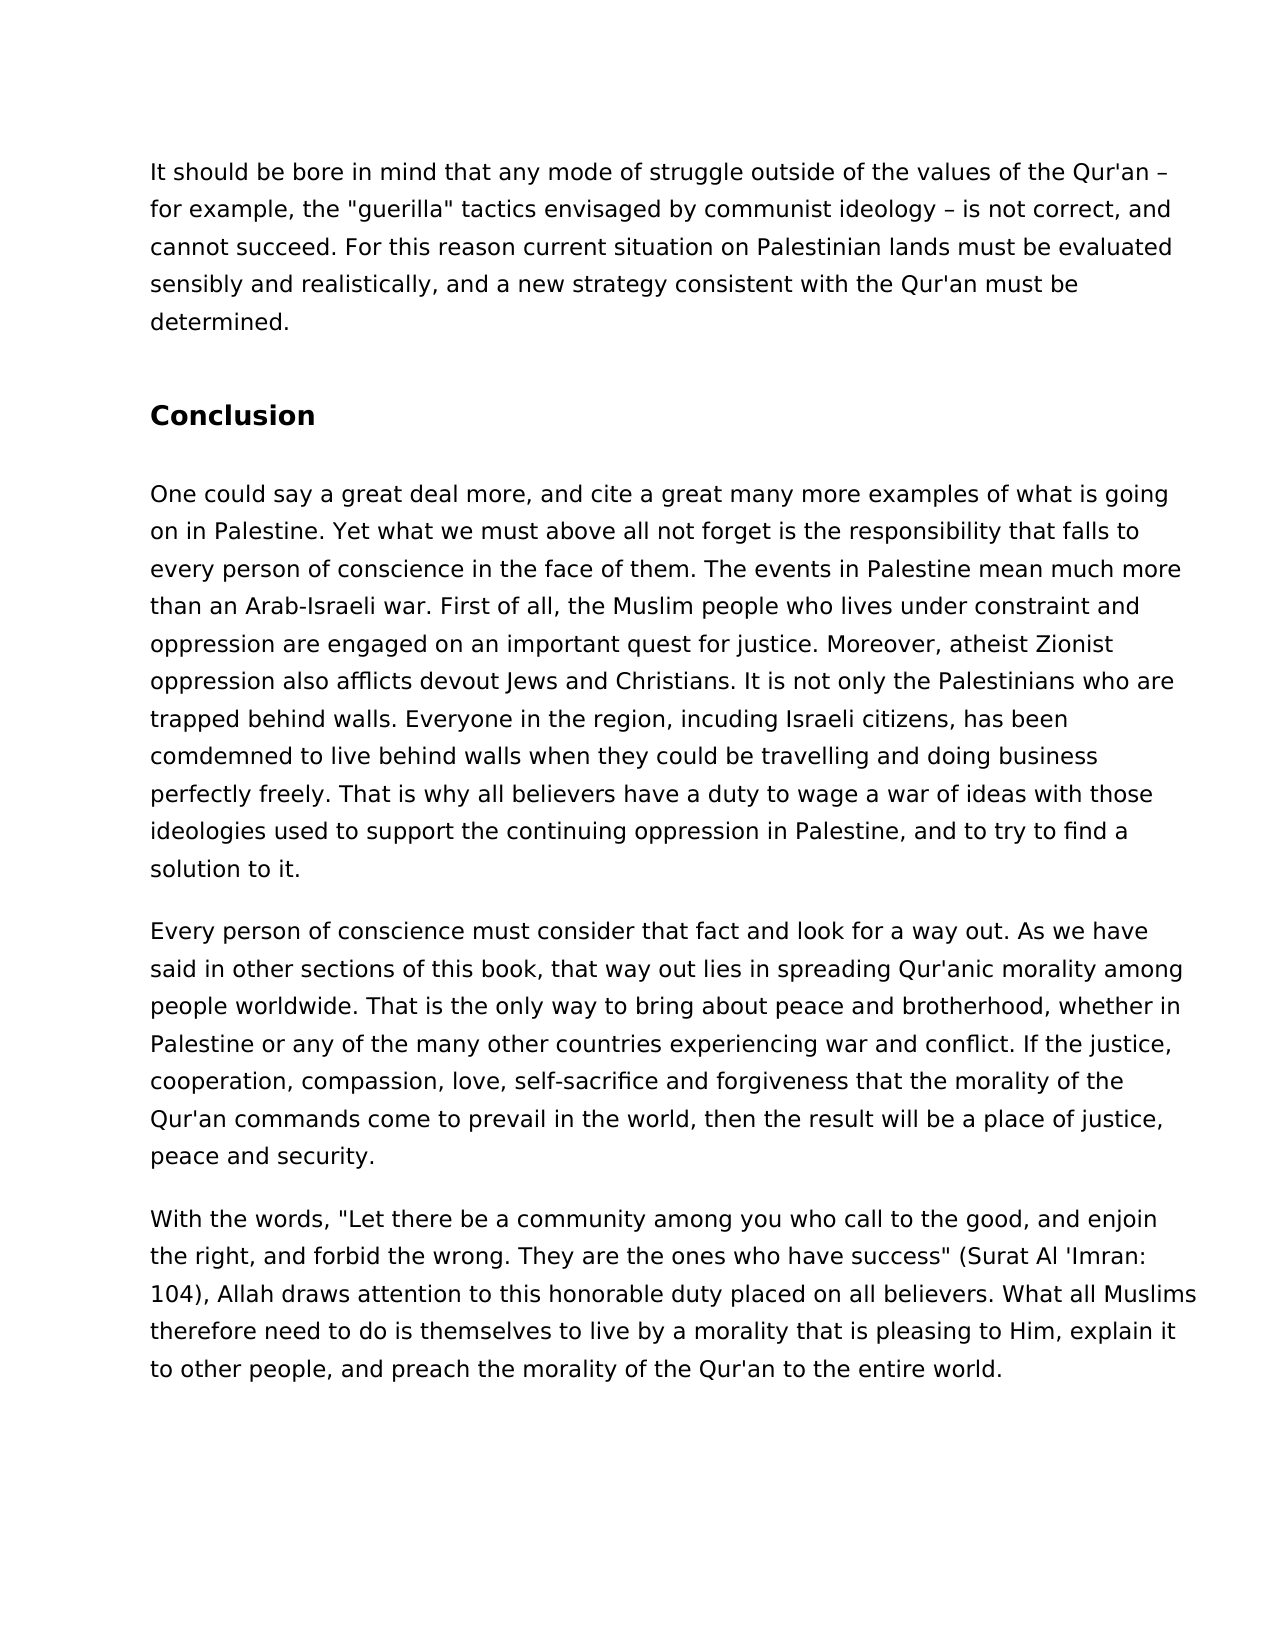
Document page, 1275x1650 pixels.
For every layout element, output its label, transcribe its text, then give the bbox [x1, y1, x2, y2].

subtitle Conclusion [150, 400, 1200, 432]
text It should be bore in mind that any mode of struggle outside of the values of the Qur'an – for example, the "guerilla" tactics envisaged by communist ideology – is not correct, and cannot succeed. For this reason current situation on Palestinian lands must be evaluated sensibly and realistically, and a new strategy consistent with the Qur'an must be determined. [150, 150, 1200, 337]
text One could say a great deal more, and cite a great many more examples of what is going on in Palestine. Yet what we must above all not forget is the responsibility that falls to every person of conscience in the face of them. The events in Palestine mean much more than an Arab-Israeli war. First of all, the Muslim people who lives under constraint and oppression are engaged on an important quest for justice. Moreover, atheist Zionist oppression also afflicts devout Jews and Christians. It is not only the Palestinians who are trapped behind walls. Everyone in the region, incuding Israeli citizens, has been comdemned to live behind walls when they could be travelling and doing business perfectly freely. That is why all believers have a duty to wage a war of ideas with those ideologies used to support the continuing oppression in Palestine, and to try to find a solution to it. [150, 472, 1200, 885]
text Every person of conscience must consider that fact and look for a way out. As we have said in other sections of this book, that way out lies in spreading Qur'anic morality among people worldwide. That is the only way to bring about peace and brotherhood, whether in Palestine or any of the many other countries experiencing war and conflict. If the justice, cooperation, compassion, love, self-sacrifice and forgiveness that the morality of the Qur'an commands come to prevail in the world, then the result will be a place of justice, peace and security. [150, 910, 1200, 1172]
text With the words, "Let there be a community among you who call to the good, and enjoin the right, and forbid the wrong. They are the ones who have success" (Surat Al 'Imran: 104), Allah draws attention to this honorable duty placed on all believers. What all Muslims therefore need to do is themselves to live by a morality that is pleasing to Him, explain it to other people, and preach the morality of the Qur'an to the entire world. [150, 1197, 1200, 1385]
